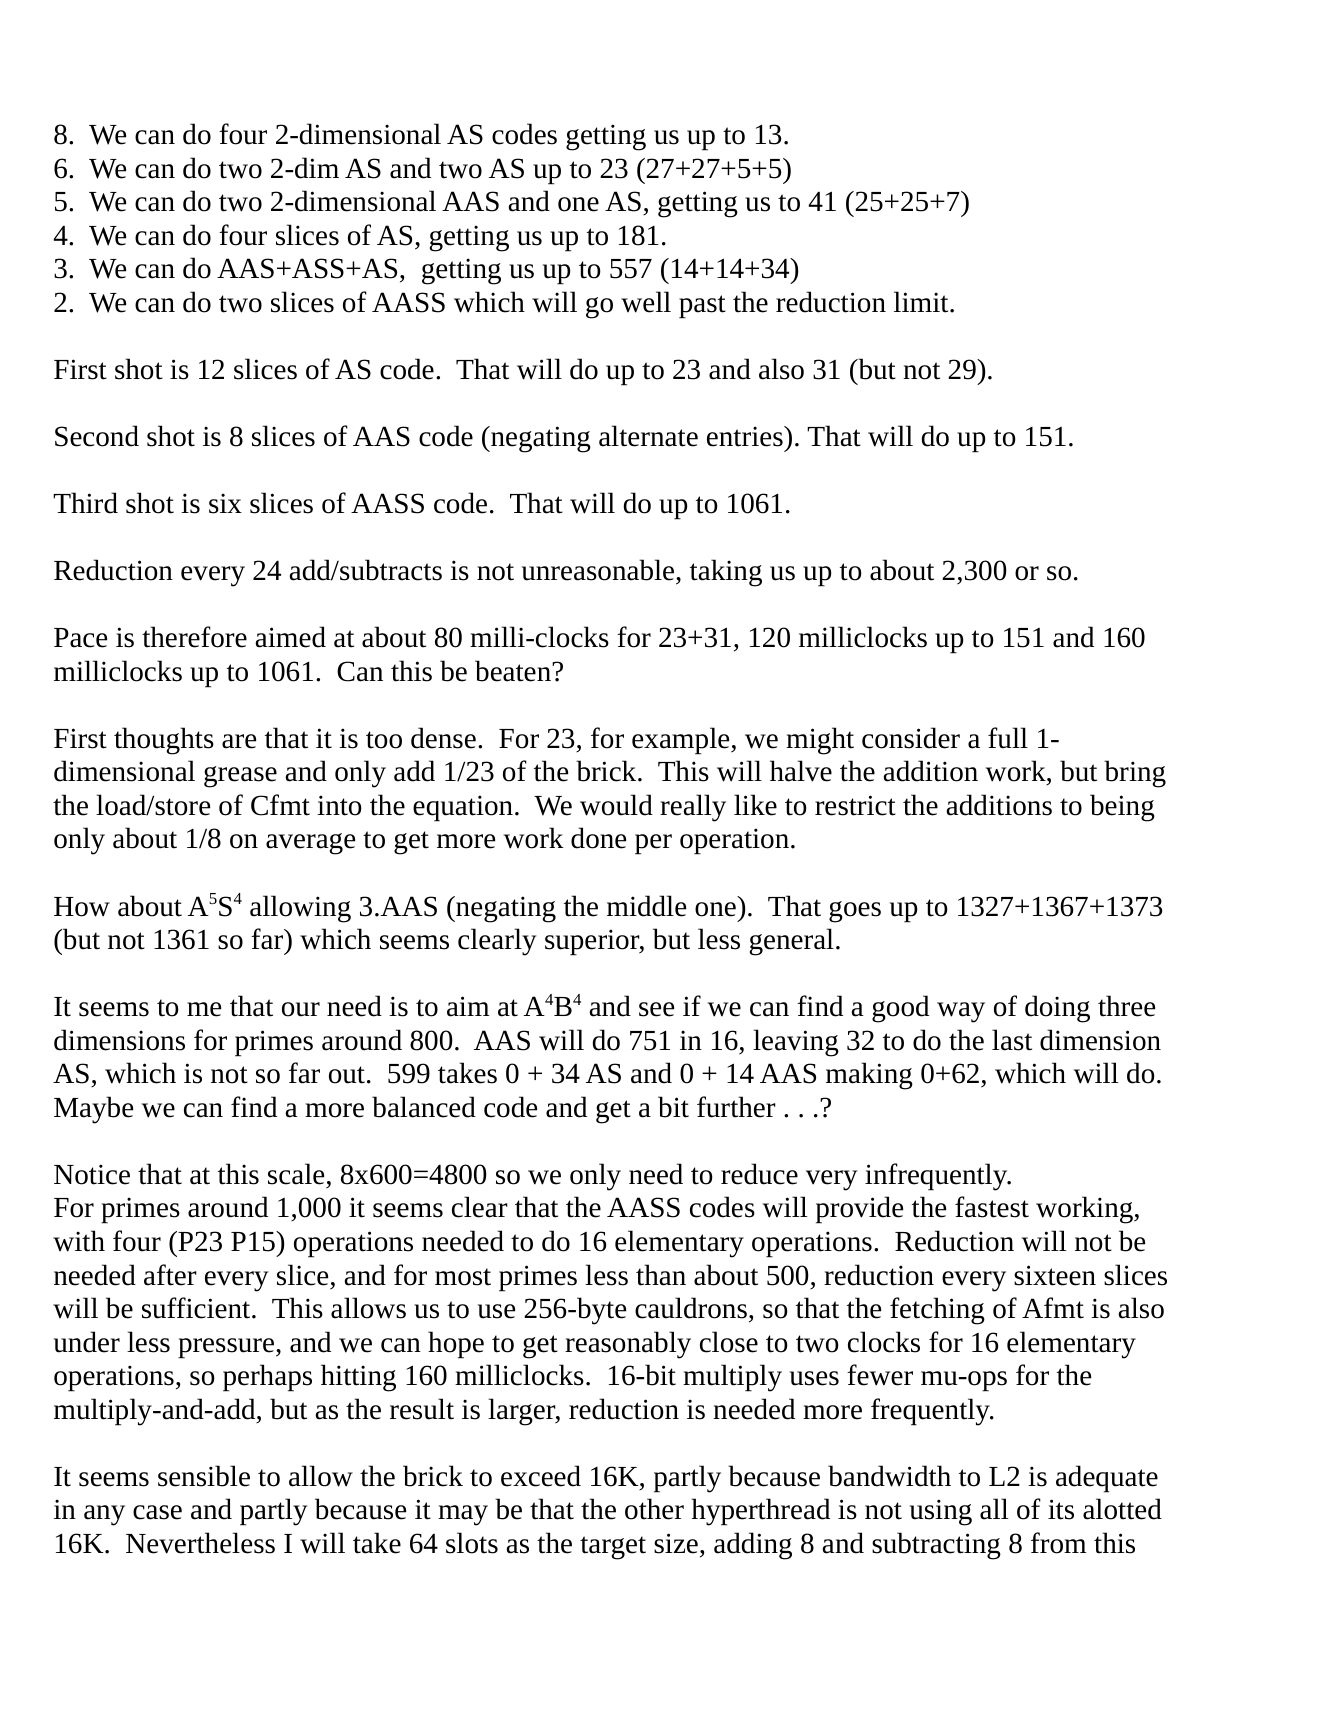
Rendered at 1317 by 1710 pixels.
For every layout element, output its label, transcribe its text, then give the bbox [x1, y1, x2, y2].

text It seems sensible to allow the brick to exceed 16K, partly because bandwidth to L2 is adequate in any case and partly because it may be that the other hyperthread is not using all of its alotted 16K. Nevertheless I will take 64 slots as the target size, adding 8 and subtracting 8 from this [53, 1459, 1174, 1559]
text Pace is therefore aimed at about 80 milli-clocks for 23+31, 120 milliclocks up to 151 and 160 milliclocks up to 1061. Can this be beaten? [53, 620, 1174, 687]
text Second shot is 8 slices of AAS code (negating alternate entries). That will do up to 151. [53, 419, 1174, 453]
text 6. We can do two 2-dim AS and two AS up to 23 (27+27+5+5) [53, 151, 1174, 184]
text 8. We can do four 2-dimensional AS codes getting us up to 13. [53, 117, 1174, 151]
text 3. We can do AAS+ASS+AS, getting us up to 557 (14+14+34) [53, 251, 1174, 285]
text First thoughts are that it is too dense. For 23, for example, we might consider a full 1-dimensional grease and only add 1/23 of the brick. This will halve the addition work, but bring the load/store of Cfmt into the equation. We would really like to restrict the additions to being only about 1/8 on average to get more work done per operation. [53, 721, 1174, 855]
text 4. We can do four slices of AS, getting us up to 181. [53, 218, 1174, 251]
text First shot is 12 slices of AS code. That will do up to 23 and also 31 (but not 29). [53, 352, 1174, 386]
text 2. We can do two slices of AASS which will go well past the reduction limit. [53, 285, 1174, 318]
text Third shot is six slices of AASS code. That will do up to 1061. [53, 486, 1174, 520]
text For primes around 1,000 it seems clear that the AASS codes will provide the fastest working, with four (P23 P15) operations needed to do 16 elementary operations. Reduction will not be needed after every slice, and for most primes less than about 500, reduction every sixteen slices will be sufficient. This allows us to use 256-byte cauldrons, so that the fetching of Afmt is also under less pressure, and we can hope to get reasonably close to two clocks for 16 elementary operations, so perhaps hitting 160 milliclocks. 16-bit multiply uses fewer mu-ops for the multiply-and-add, but as the result is larger, reduction is needed more frequently. [53, 1191, 1174, 1425]
text 5. We can do two 2-dimensional AAS and one AS, getting us to 41 (25+25+7) [53, 184, 1174, 218]
text It seems to me that our need is to aim at A4B4 and see if we can find a good way of doing three dimensions for primes around 800. AAS will do 751 in 16, leaving 32 to do the last dimension AS, which is not so far out. 599 takes 0 + 34 AS and 0 + 14 AAS making 0+62, which will do. Maybe we can find a more balanced code and get a bit further . . .? [53, 989, 1174, 1123]
text Reduction every 24 add/subtracts is not unreasonable, taking us up to about 2,300 or so. [53, 553, 1174, 587]
text Notice that at this scale, 8x600=4800 so we only need to reduce very infrequently. [53, 1157, 1174, 1191]
text How about A5S4 allowing 3.AAS (negating the middle one). That goes up to 1327+1367+1373 (but not 1361 so far) which seems clearly superior, but less general. [53, 889, 1174, 956]
